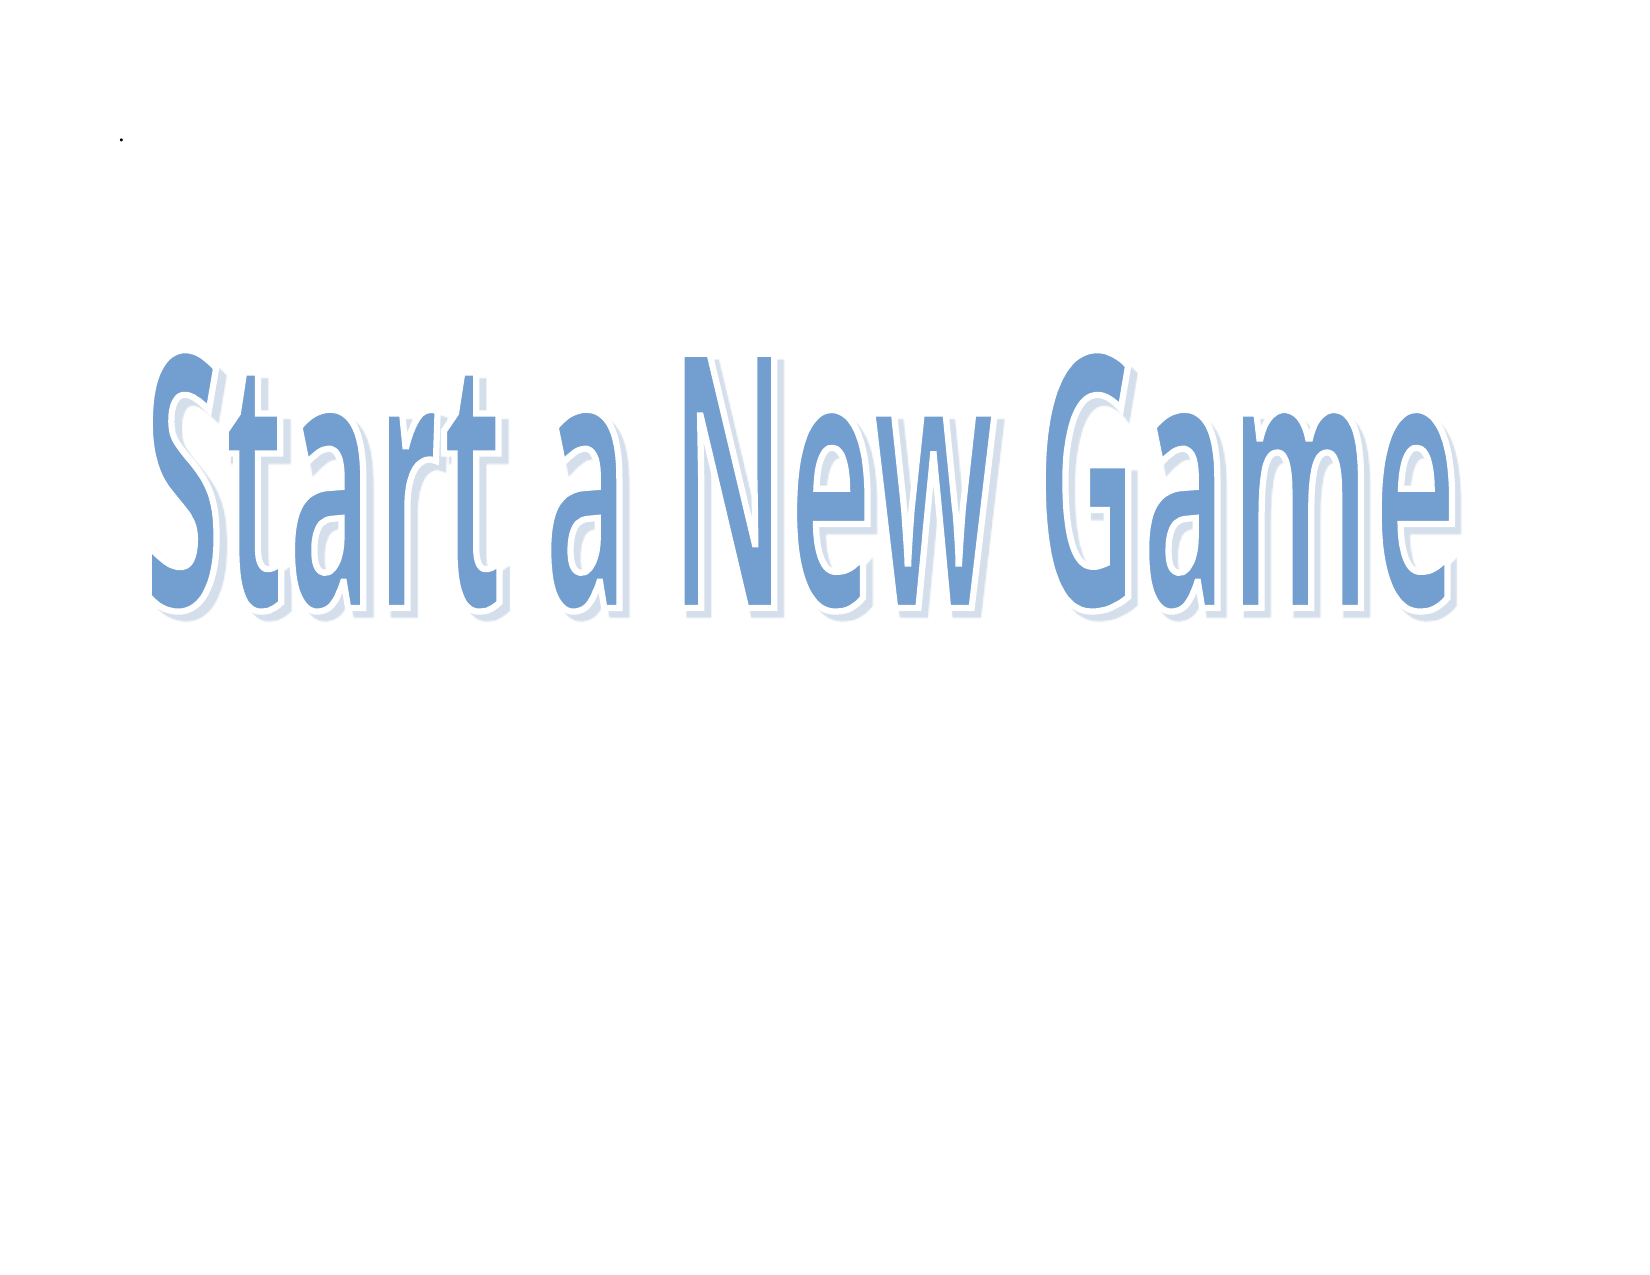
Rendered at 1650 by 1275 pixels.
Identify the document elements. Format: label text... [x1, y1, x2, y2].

text . [118, 118, 1532, 147]
